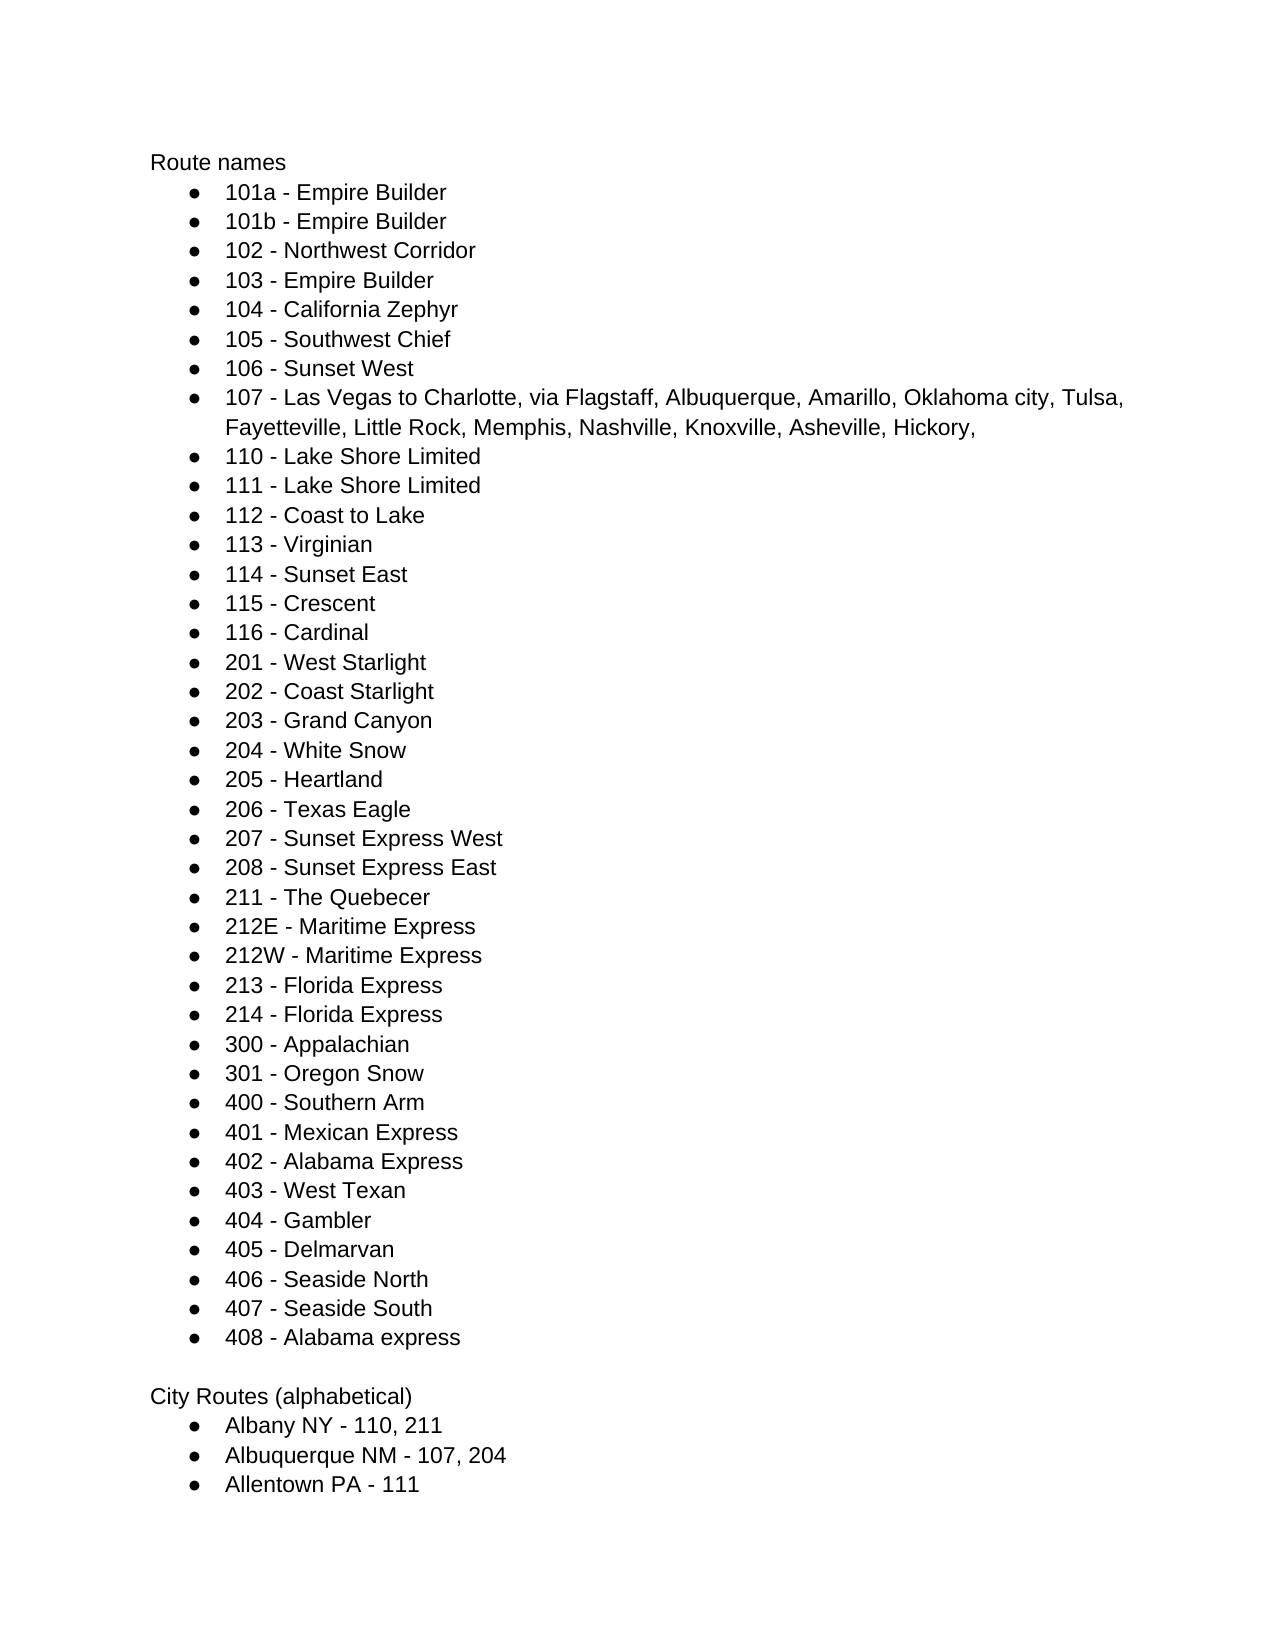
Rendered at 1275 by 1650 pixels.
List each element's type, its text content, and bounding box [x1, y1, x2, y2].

list 405 - Delmarvan [187, 1237, 1125, 1262]
list 404 - Gambler [187, 1207, 1125, 1233]
list 403 - West Texan [187, 1178, 1125, 1204]
list 101a - Empire Builder [187, 179, 1125, 205]
list 407 - Seaside South [187, 1296, 1125, 1321]
list 406 - Seaside North [187, 1266, 1125, 1292]
list 115 - Crescent [187, 591, 1125, 616]
list 102 - Northwest Corridor [187, 238, 1125, 264]
list 401 - Mexican Express [187, 1119, 1125, 1145]
list 114 - Sunset East [187, 561, 1125, 587]
text Route names [150, 150, 1125, 176]
list 101b - Empire Builder [187, 209, 1125, 234]
list 301 - Oregon Snow [187, 1061, 1125, 1086]
list 211 - The Quebecer [187, 884, 1125, 910]
list Allentown PA - 111 [187, 1472, 1125, 1497]
list 408 - Alabama express [187, 1325, 1125, 1351]
list Albany NY - 110, 211 [187, 1413, 1125, 1439]
list 105 - Southwest Chief [187, 326, 1125, 352]
list 110 - Lake Shore Limited [187, 444, 1125, 469]
list 201 - West Starlight [187, 649, 1125, 675]
list 104 - California Zephyr [187, 297, 1125, 322]
list 204 - White Snow [187, 737, 1125, 763]
list 113 - Virginian [187, 532, 1125, 557]
list 402 - Alabama Express [187, 1149, 1125, 1174]
list 106 - Sunset West [187, 356, 1125, 381]
list 206 - Texas Eagle [187, 796, 1125, 822]
list 208 - Sunset Express East [187, 855, 1125, 881]
text City Routes (alphabetical) [150, 1384, 1125, 1409]
list 207 - Sunset Express West [187, 826, 1125, 851]
list 202 - Coast Starlight [187, 679, 1125, 704]
list 212W - Maritime Express [187, 943, 1125, 969]
list 203 - Grand Canyon [187, 708, 1125, 734]
list 107 - Las Vegas to Charlotte, via Flagstaff, Albuquerque, Amarillo, Oklahoma city, Tulsa, Fayetteville, Little Rock, Memphis, Nashville, Knoxville, Asheville, Hickory, [187, 385, 1125, 440]
list 111 - Lake Shore Limited [187, 473, 1125, 499]
list 213 - Florida Express [187, 972, 1125, 998]
list 112 - Coast to Lake [187, 502, 1125, 528]
list 300 - Appalachian [187, 1031, 1125, 1057]
list 103 - Empire Builder [187, 267, 1125, 293]
list 212E - Maritime Express [187, 914, 1125, 939]
list 400 - Southern Arm [187, 1090, 1125, 1116]
list 214 - Florida Express [187, 1002, 1125, 1027]
list 205 - Heartland [187, 767, 1125, 792]
list 116 - Cardinal [187, 620, 1125, 646]
list Albuquerque NM - 107, 204 [187, 1442, 1125, 1468]
